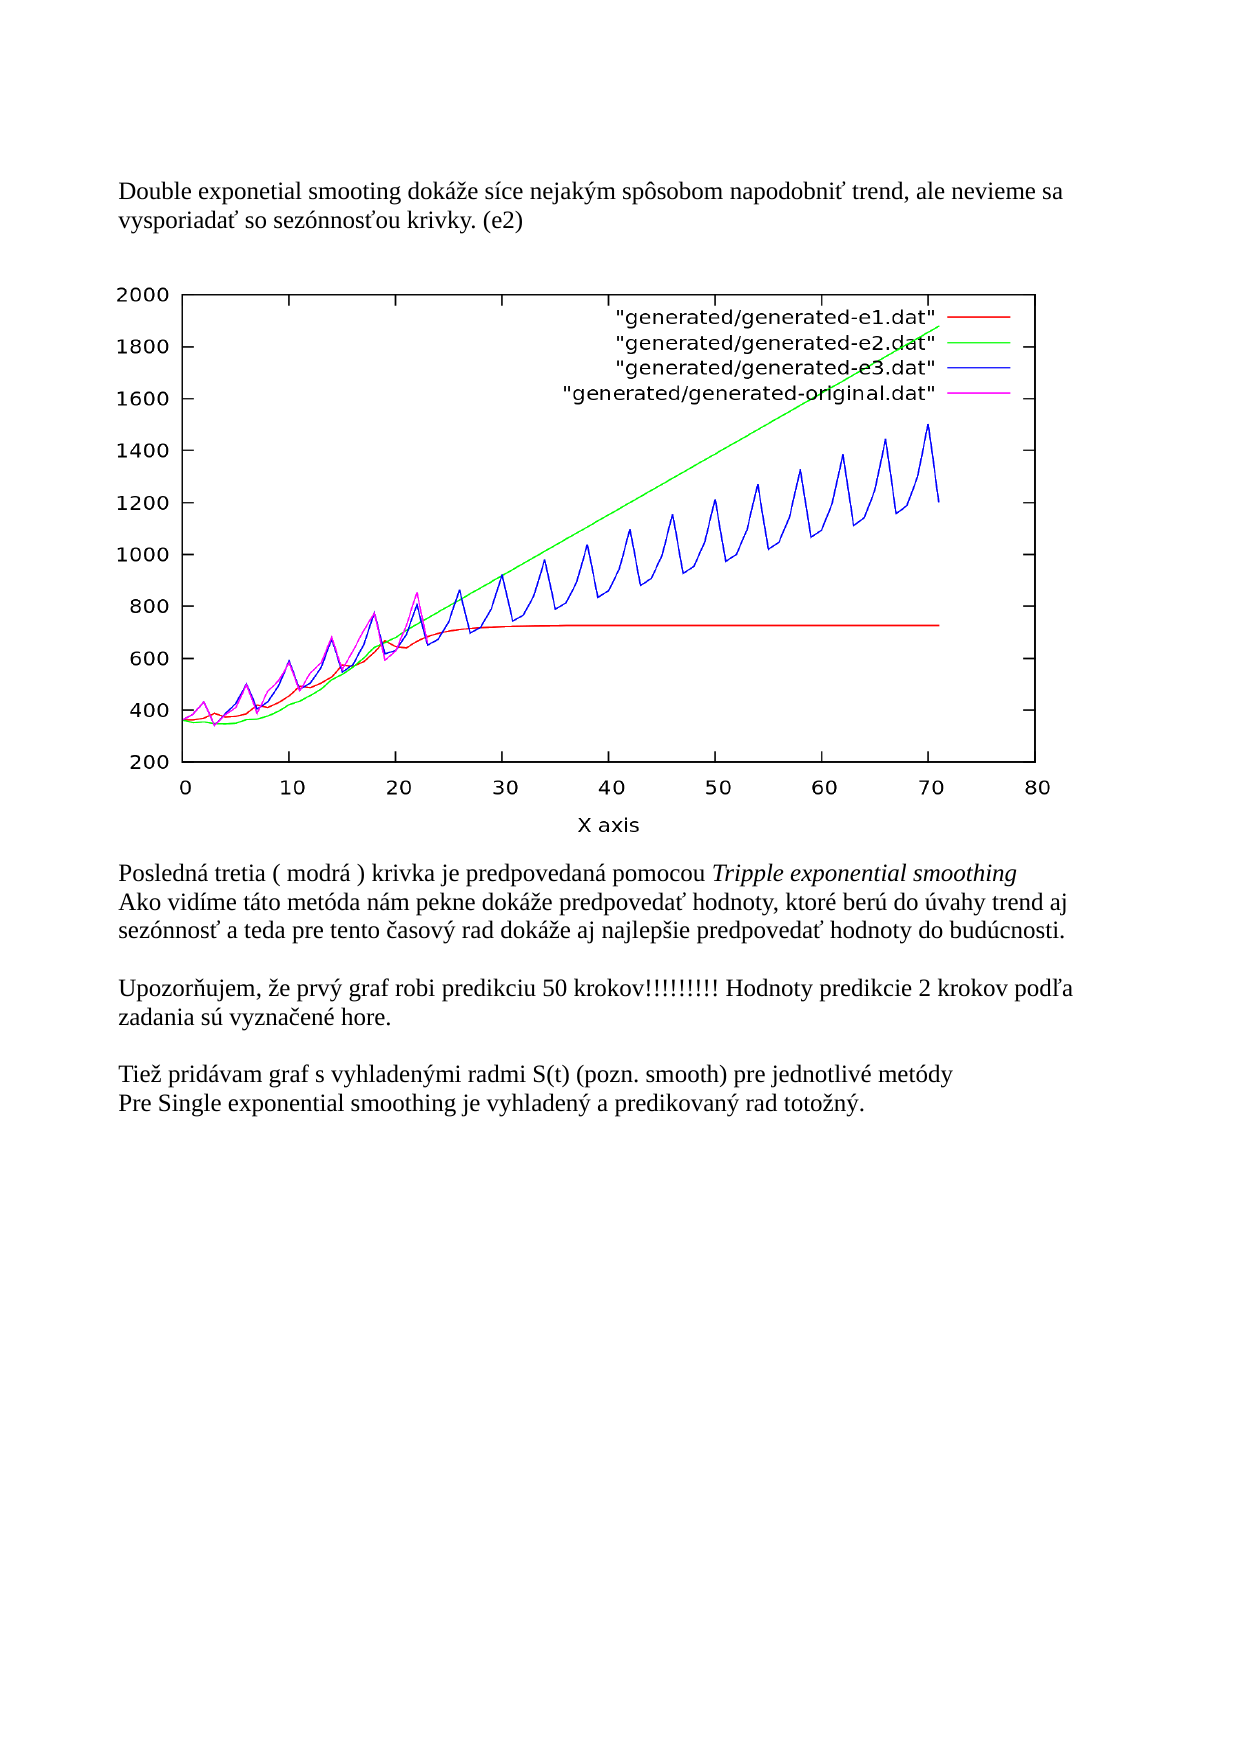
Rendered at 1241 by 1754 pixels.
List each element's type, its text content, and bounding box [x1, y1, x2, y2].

text Upozorňujem, že prvý graf robi predikciu 50 krokov!!!!!!!!! Hodnoty predikcie 2 krokov podľa zadania sú vyznačené hore. [118, 973, 1122, 1031]
text Tiež pridávam graf s vyhladenými radmi S(t) (pozn. smooth) pre jednotlivé metódy [118, 1059, 1122, 1088]
text Double exponetial smooting dokáže síce nejakým spôsobom napodobniť trend, ale nevieme sa vysporiadať so sezónnosťou krivky. (e2) [118, 176, 1122, 234]
picture [110, 277, 1069, 858]
text Pre Single exponential smoothing je vyhladený a predikovaný rad totožný. [118, 1088, 1122, 1117]
text Ako vidíme táto metóda nám pekne dokáže predpovedať hodnoty, ktoré berú do úvahy trend aj sezónnosť a teda pre tento časový rad dokáže aj najlepšie predpovedať hodnoty do budúcnosti. [118, 887, 1122, 944]
text Posledná tretia ( modrá ) krivka je predpovedaná pomocou Tripple exponential smoothing [118, 263, 1122, 887]
